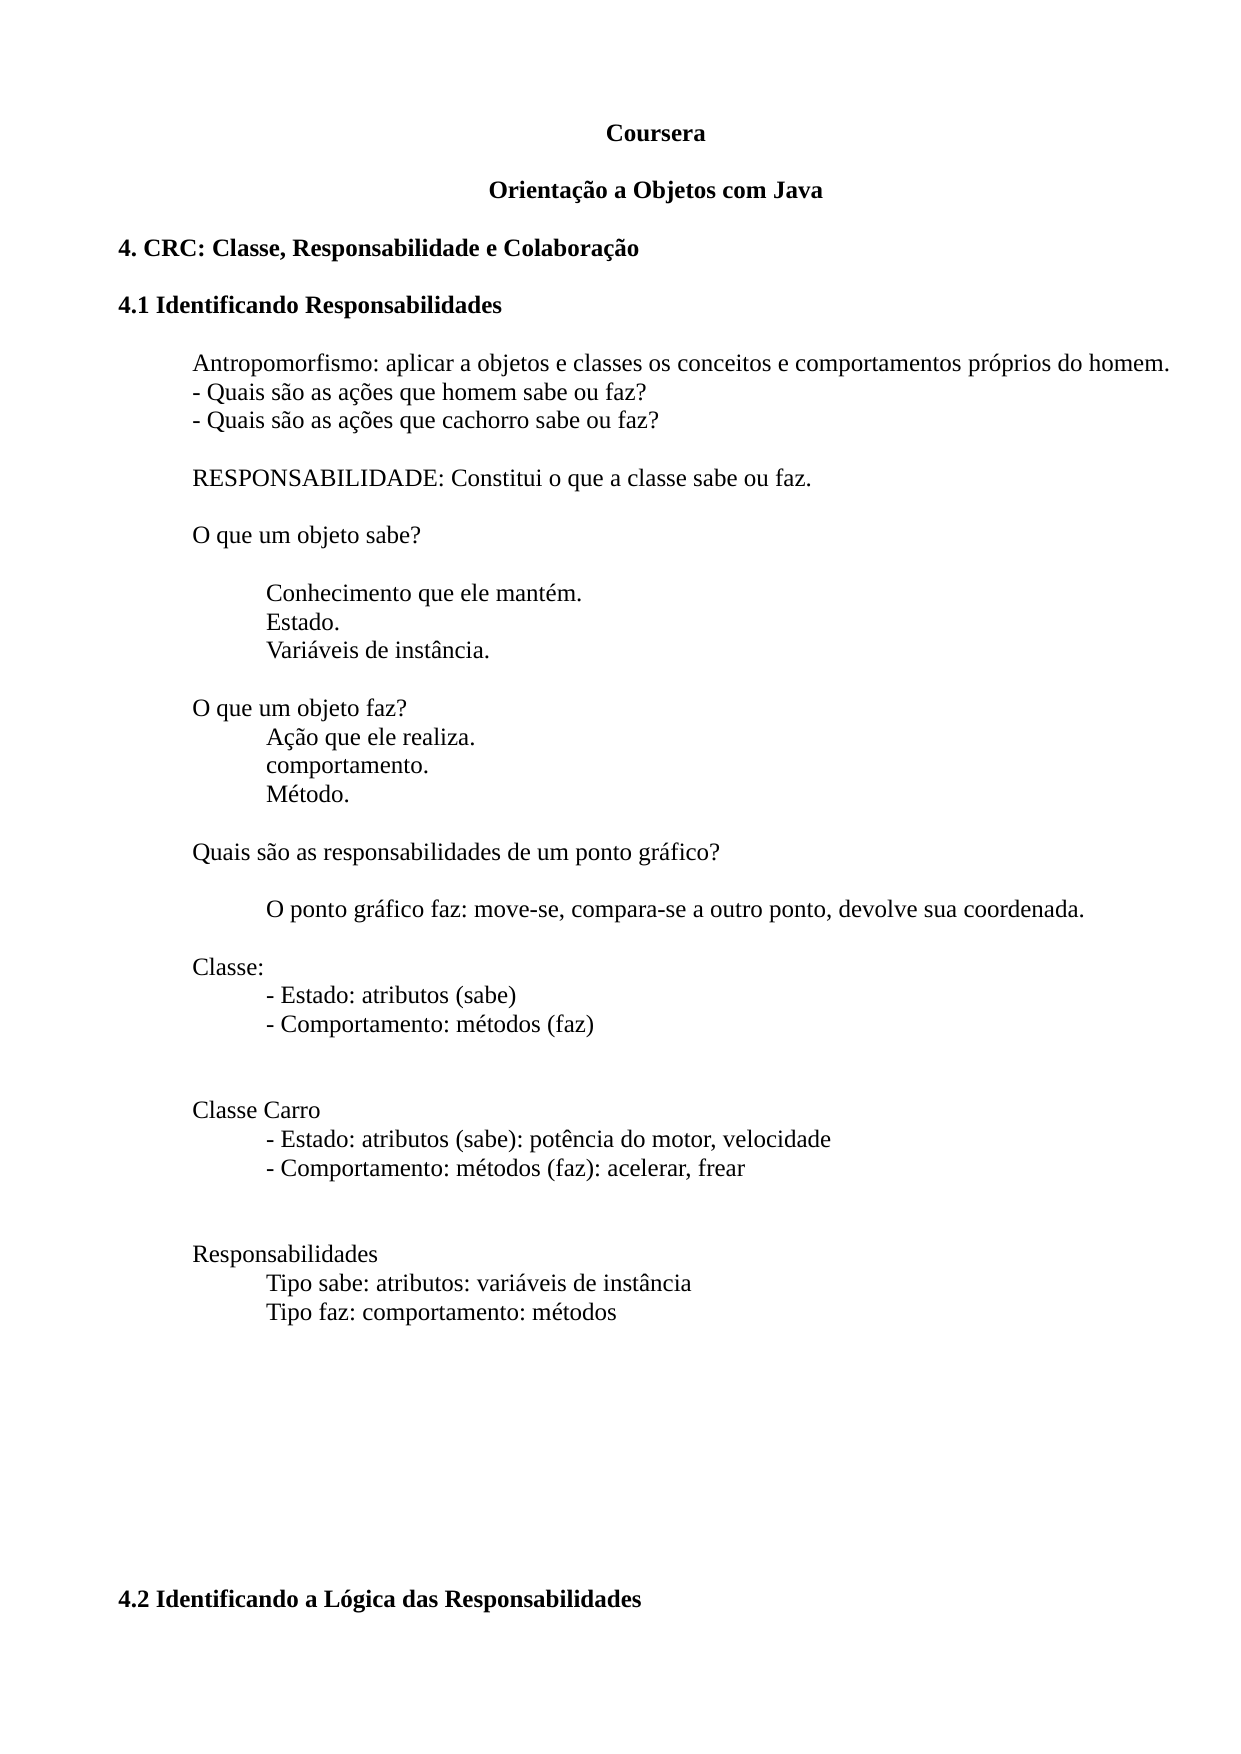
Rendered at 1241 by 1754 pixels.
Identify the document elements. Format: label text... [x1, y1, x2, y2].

text - Estado: atributos (sabe): potência do motor, velocidade [118, 1124, 1193, 1153]
text Antropomorfismo: aplicar a objetos e classes os conceitos e comportamentos próprios do homem. [118, 348, 1193, 377]
text Classe Carro [118, 1096, 1193, 1124]
text Tipo faz: comportamento: métodos [118, 1297, 1193, 1326]
text Tipo sabe: atributos: variáveis de instância [118, 1268, 1193, 1297]
text Orientação a Objetos com Java [118, 176, 1193, 204]
text RESPONSABILIDADE: Constitui o que a classe sabe ou faz. [118, 463, 1193, 492]
text Responsabilidades [118, 1239, 1193, 1268]
text Variáveis de instância. [118, 636, 1193, 664]
text 4. CRC: Classe, Responsabilidade e Colaboração [118, 233, 1193, 262]
text Coursera [118, 118, 1193, 147]
text - Comportamento: métodos (faz): acelerar, frear [118, 1153, 1193, 1182]
text - Quais são as ações que cachorro sabe ou faz? [118, 406, 1193, 434]
text O ponto gráfico faz: move-se, compara-se a outro ponto, devolve sua coordenada. [118, 894, 1193, 923]
text Quais são as responsabilidades de um ponto gráfico? [118, 837, 1193, 866]
text comportamento. [118, 751, 1193, 779]
text 4.1 Identificando Responsabilidades [118, 291, 1193, 319]
text 4.2 Identificando a Lógica das Responsabilidades [118, 1584, 1193, 1613]
text O que um objeto faz? [118, 693, 1193, 722]
text Classe: [118, 952, 1193, 981]
text Estado. [118, 607, 1193, 636]
text Conhecimento que ele mantém. [118, 578, 1193, 607]
text O que um objeto sabe? [118, 521, 1193, 549]
text - Comportamento: métodos (faz) [118, 1009, 1193, 1038]
text - Estado: atributos (sabe) [118, 981, 1193, 1009]
text Ação que ele realiza. [118, 722, 1193, 751]
text - Quais são as ações que homem sabe ou faz? [118, 377, 1193, 406]
text Método. [118, 779, 1193, 808]
